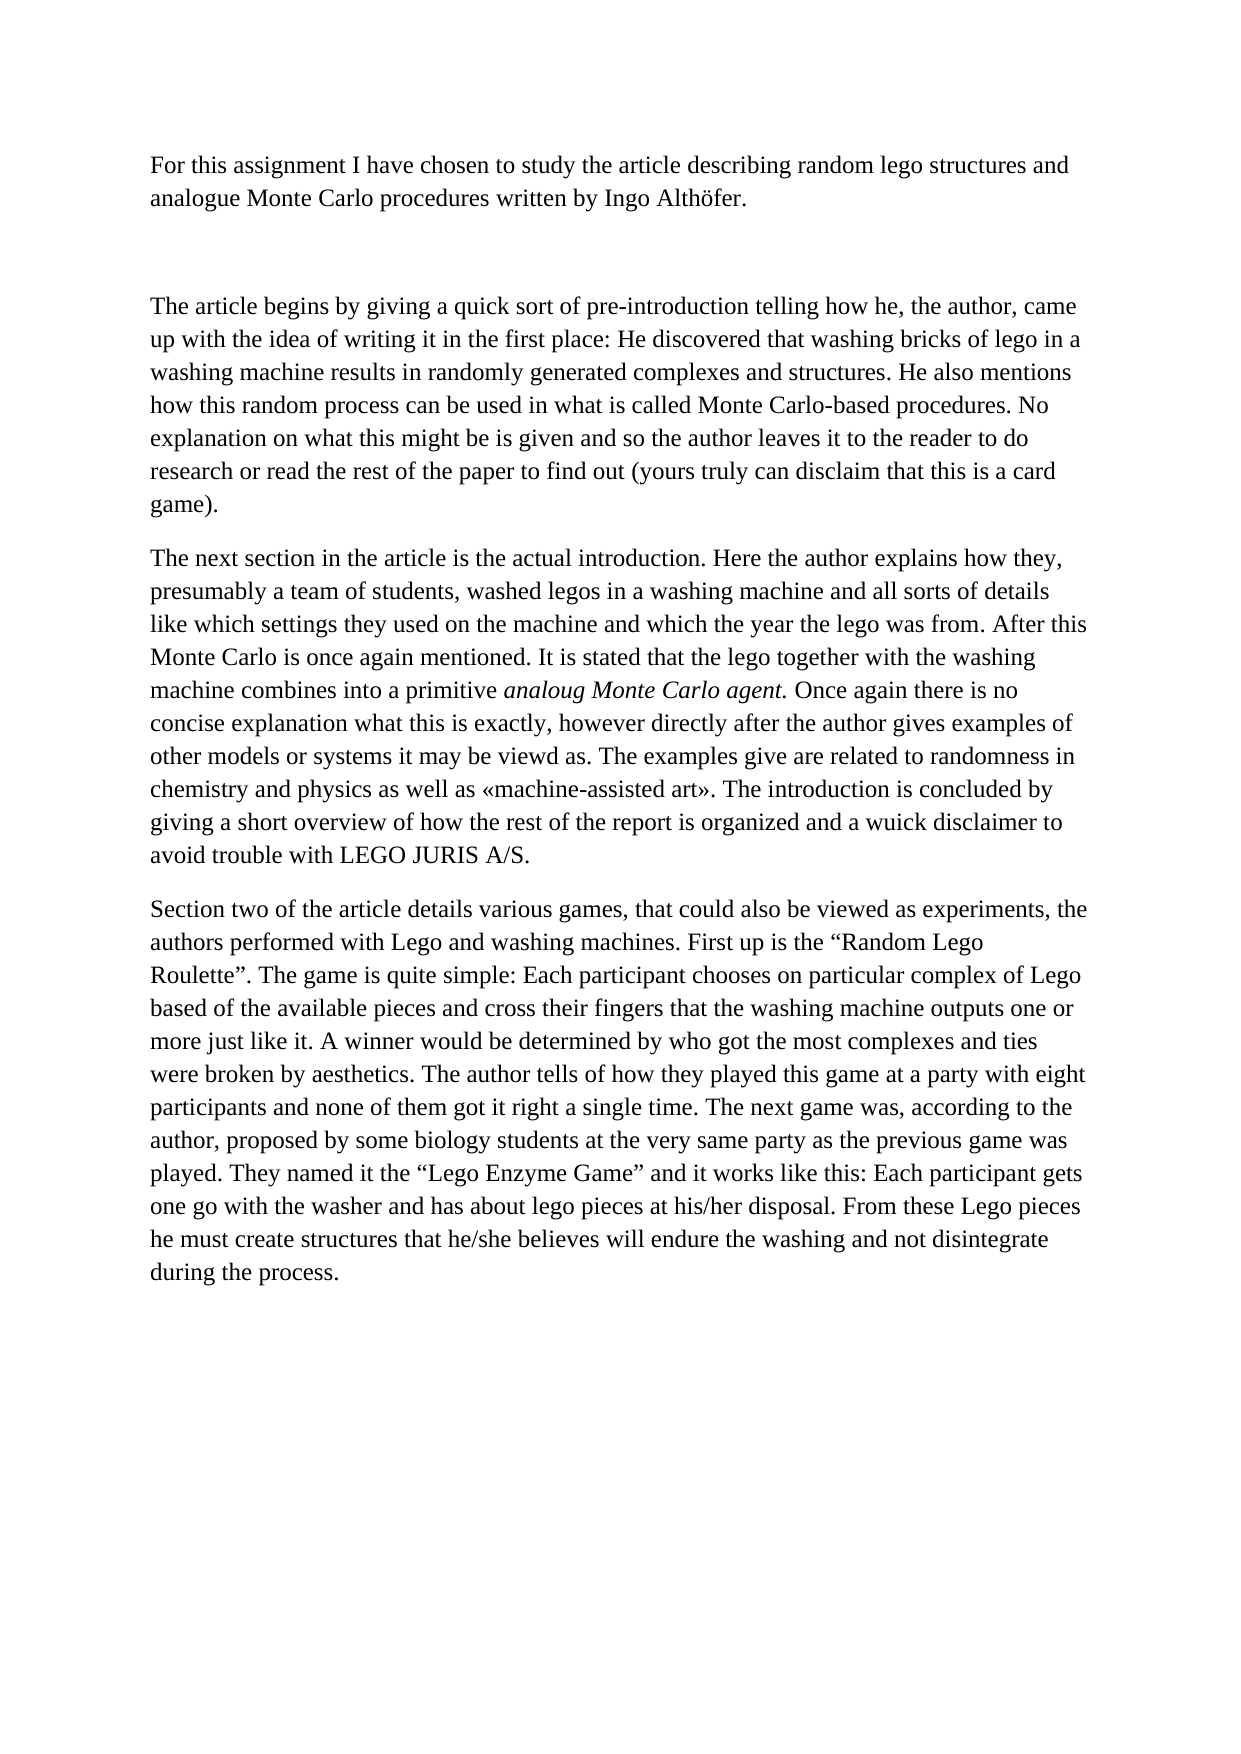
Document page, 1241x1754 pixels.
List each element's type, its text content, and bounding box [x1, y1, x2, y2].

text The article begins by giving a quick sort of pre-introduction telling how he, the author, came up with the idea of writing it in the first place: He discovered that washing bricks of lego in a washing machine results in randomly generated complexes and structures. He also mentions how this random process can be used in what is called Monte Carlo-based procedures. No explanation on what this might be is given and so the author leaves it to the reader to do research or read the rest of the paper to find out (yours truly can disclaim that this is a card game). [150, 291, 1090, 518]
text Section two of the article details various games, that could also be viewed as experiments, the authors performed with Lego and washing machines. First up is the “Random Lego Roulette”. The game is quite simple: Each participant chooses on particular complex of Lego based of the available pieces and cross their fingers that the washing machine outputs one or more just like it. A winner would be determined by who got the most complexes and ties were broken by aesthetics. The author tells of how they played this game at a party with eight participants and none of them got it right a single time. The next game was, according to the author, proposed by some biology students at the very same party as the previous game was played. They named it the “Lego Enzyme Game” and it works like this: Each participant gets one go with the washer and has about lego pieces at his/her disposal. From these Lego pieces he must create structures that he/she believes will endure the washing and not disintegrate during the process. [150, 894, 1090, 1286]
text For this assignment I have chosen to study the article describing random lego structures and analogue Monte Carlo procedures written by Ingo Althöfer. [150, 150, 1090, 212]
text The next section in the article is the actual introduction. Here the author explains how they, presumably a team of students, washed legos in a washing machine and all sorts of details like which settings they used on the machine and which the year the lego was from. After this Monte Carlo is once again mentioned. It is stated that the lego together with the washing machine combines into a primitive analoug Monte Carlo agent. Once again there is no concise explanation what this is exactly, however directly after the author gives examples of other models or systems it may be viewd as. The examples give are related to randomness in chemistry and physics as well as «machine-assisted art». The introduction is concluded by giving a short overview of how the rest of the report is organized and a wuick disclaimer to avoid trouble with LEGO JURIS A/S. [150, 543, 1090, 869]
